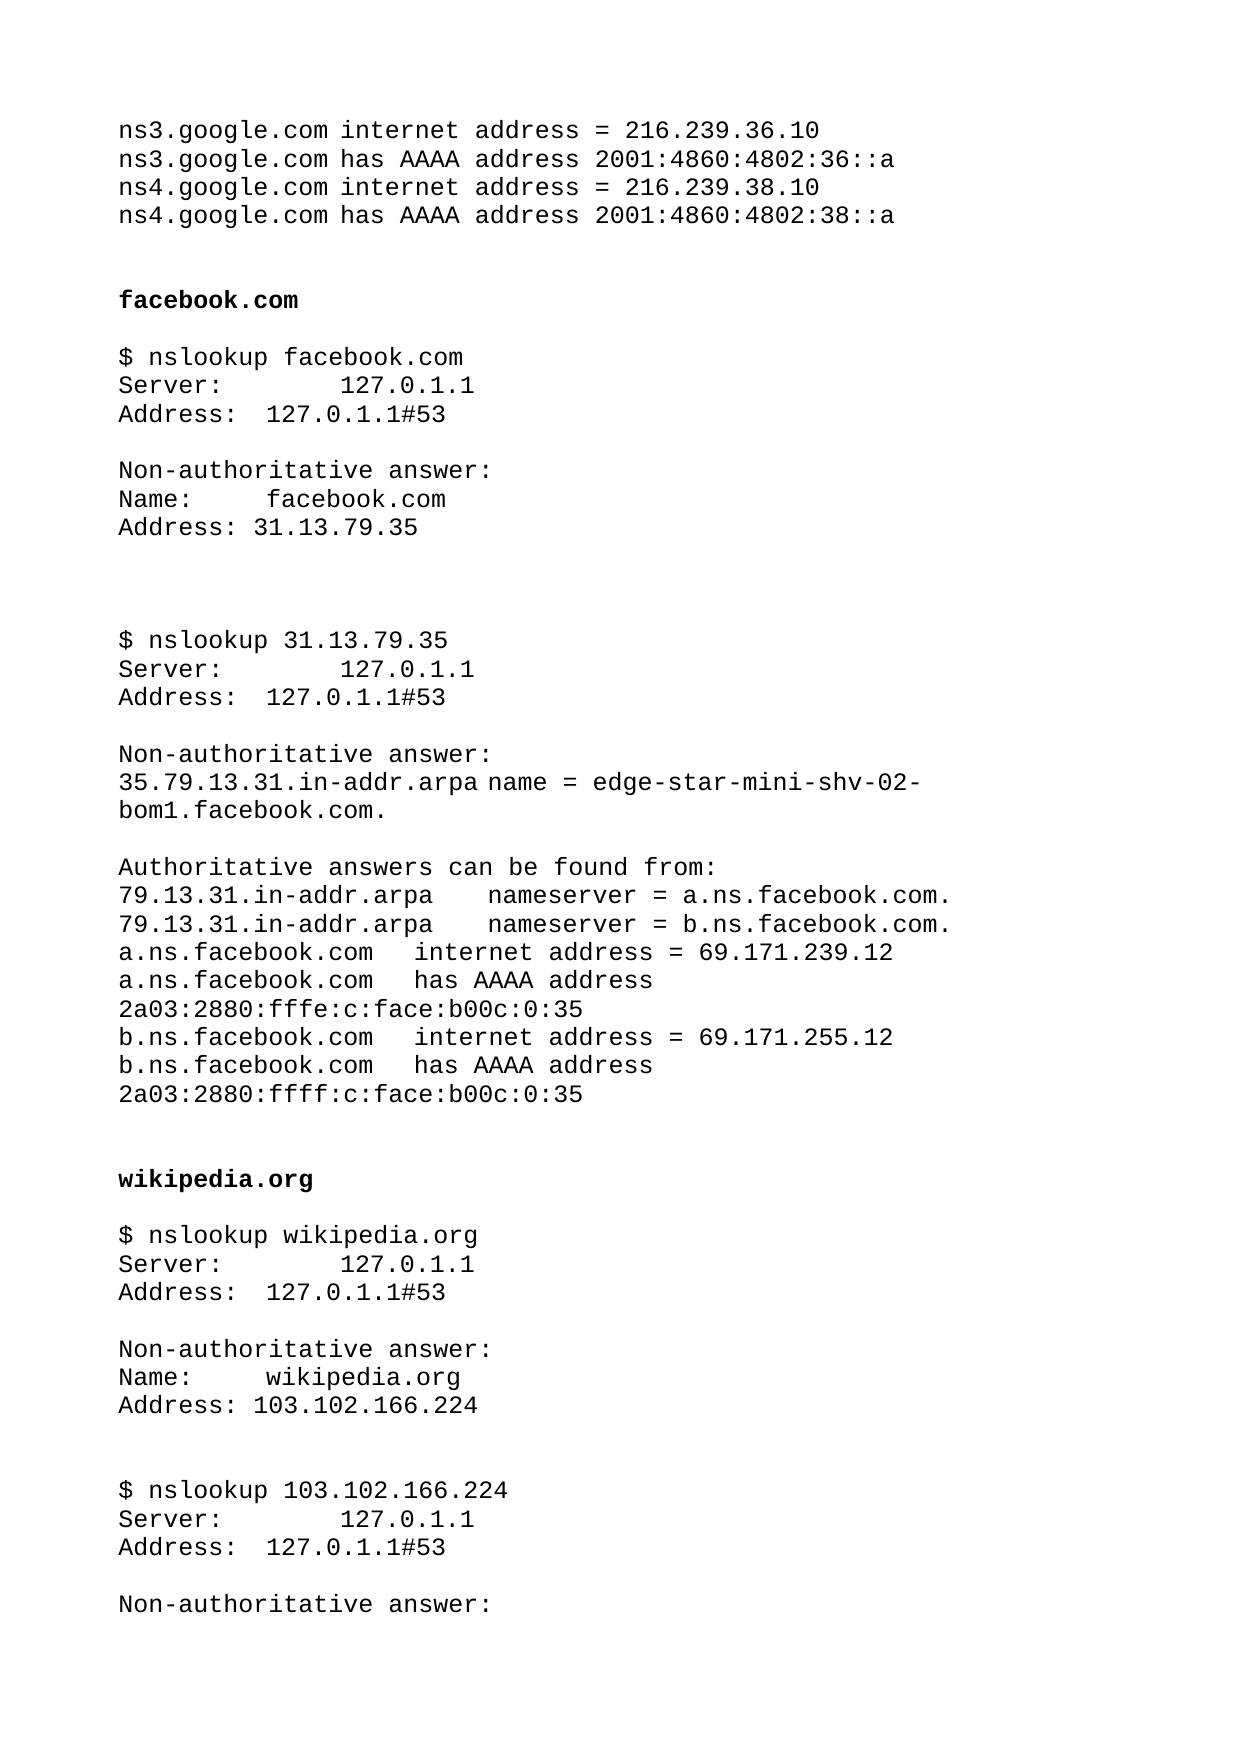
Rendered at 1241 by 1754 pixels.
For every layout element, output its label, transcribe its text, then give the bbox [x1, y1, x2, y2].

text ns3.google.com internet address = 216.239.36.10 [118, 118, 1122, 146]
text Address: 31.13.79.35 [118, 515, 1122, 543]
text Address: 127.0.1.1#53 [118, 1535, 1122, 1563]
text a.ns.facebook.com internet address = 69.171.239.12 [118, 940, 1122, 968]
text Non-authoritative answer: [118, 741, 1122, 770]
text Name: facebook.com [118, 486, 1122, 515]
text ns3.google.com has AAAA address 2001:4860:4802:36::a [118, 146, 1122, 175]
text Authoritative answers can be found from: [118, 855, 1122, 883]
text Non-authoritative answer: [118, 1336, 1122, 1365]
text $ nslookup 103.102.166.224 [118, 1478, 1122, 1506]
text Address: 127.0.1.1#53 [118, 685, 1122, 713]
text Server: 127.0.1.1 [118, 373, 1122, 401]
text 79.13.31.in-addr.arpa nameserver = b.ns.facebook.com. [118, 911, 1122, 940]
text b.ns.facebook.com has AAAA address 2a03:2880:ffff:c:face:b00c:0:35 [118, 1053, 1122, 1110]
text $ nslookup wikipedia.org [118, 1223, 1122, 1251]
text Server: 127.0.1.1 [118, 1251, 1122, 1280]
text $ nslookup 31.13.79.35 [118, 628, 1122, 656]
text ns4.google.com internet address = 216.239.38.10 [118, 175, 1122, 203]
text 79.13.31.in-addr.arpa nameserver = a.ns.facebook.com. [118, 883, 1122, 911]
text Non-authoritative answer: [118, 458, 1122, 486]
text b.ns.facebook.com internet address = 69.171.255.12 [118, 1025, 1122, 1053]
text a.ns.facebook.com has AAAA address 2a03:2880:fffe:c:face:b00c:0:35 [118, 968, 1122, 1025]
text Non-authoritative answer: [118, 1591, 1122, 1620]
text Server: 127.0.1.1 [118, 1506, 1122, 1535]
text Address: 103.102.166.224 [118, 1393, 1122, 1421]
text Name: wikipedia.org [118, 1365, 1122, 1393]
text Address: 127.0.1.1#53 [118, 1280, 1122, 1308]
text 35.79.13.31.in-addr.arpa name = edge-star-mini-shv-02-bom1.facebook.com. [118, 770, 1122, 826]
text $ nslookup facebook.com [118, 345, 1122, 373]
text facebook.com [118, 288, 1122, 316]
text wikipedia.org [118, 1166, 1122, 1195]
text Address: 127.0.1.1#53 [118, 401, 1122, 430]
text ns4.google.com has AAAA address 2001:4860:4802:38::a [118, 203, 1122, 231]
text Server: 127.0.1.1 [118, 656, 1122, 685]
